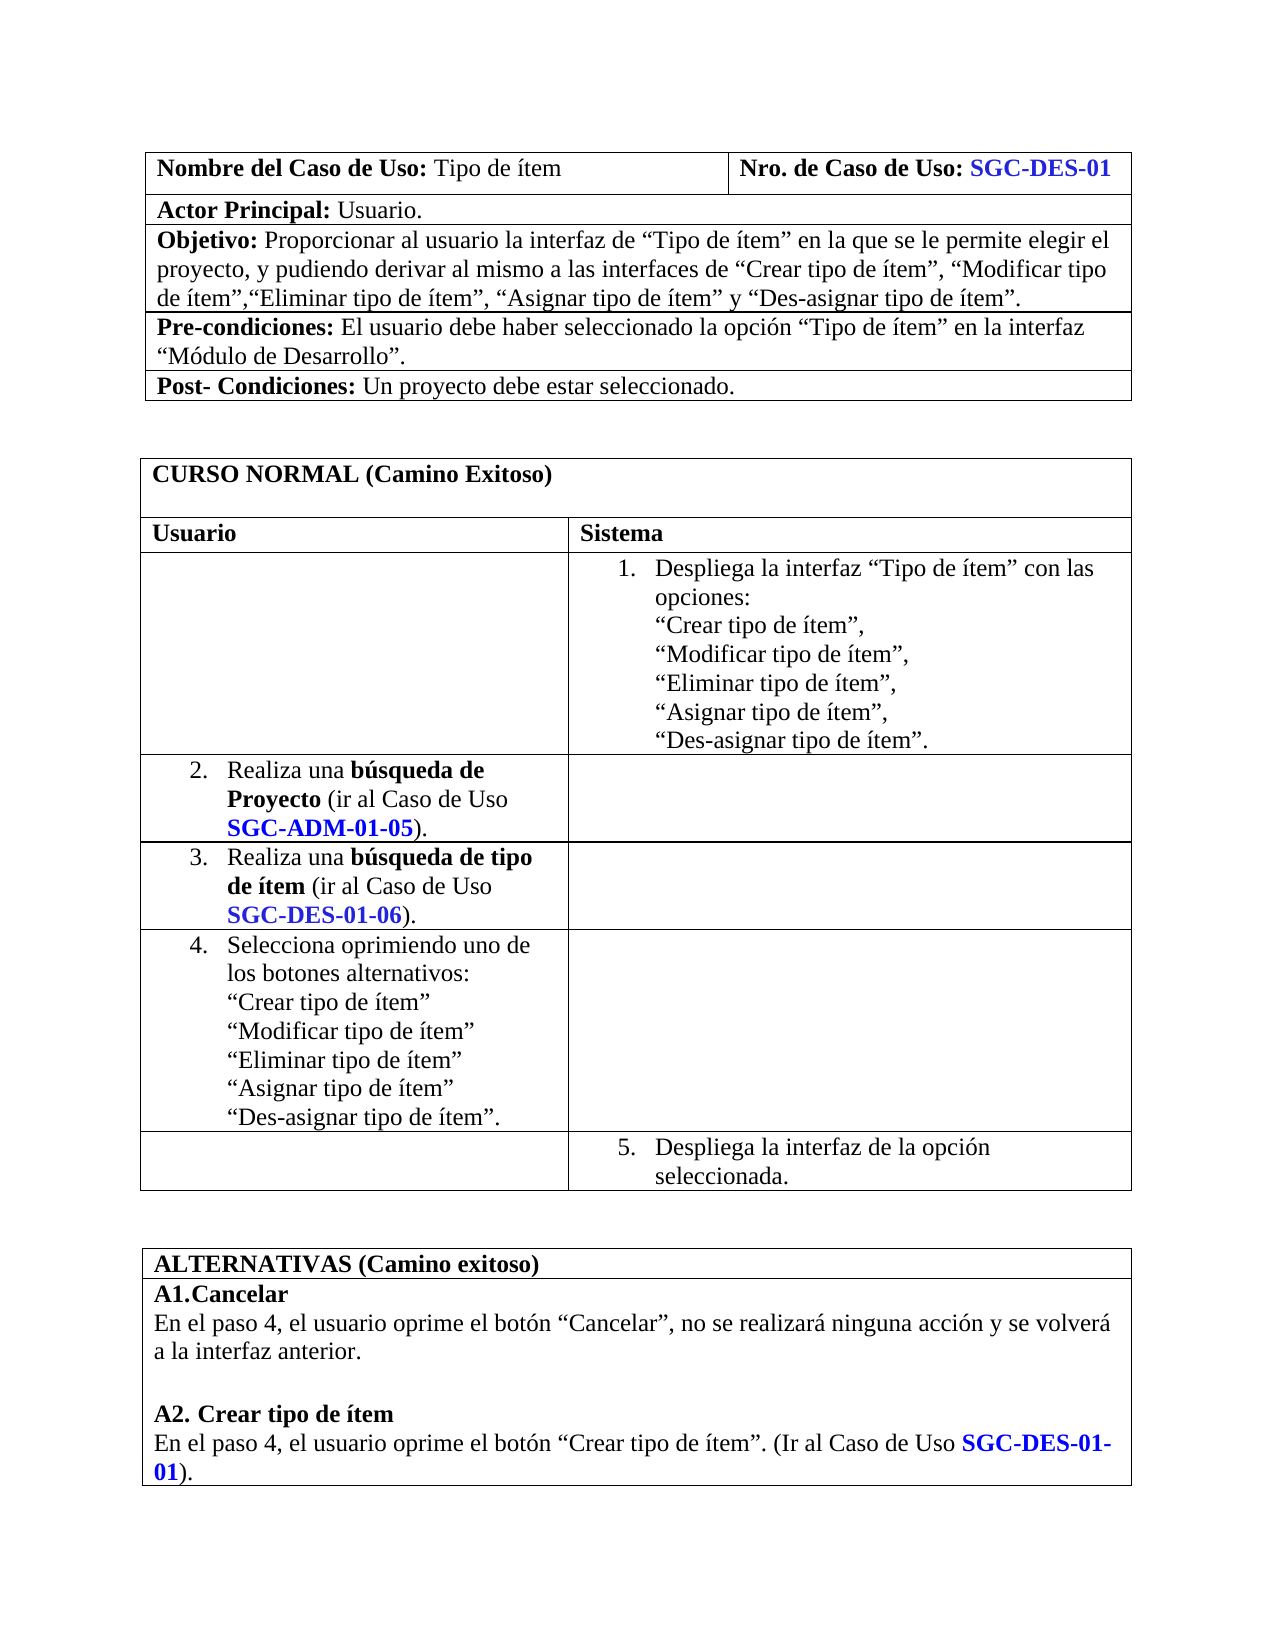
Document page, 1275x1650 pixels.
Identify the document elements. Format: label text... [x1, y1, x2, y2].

table_cell Objetivo: Proporcionar al usuario la interfaz de “Tipo de ítem” en la que se le permite elegir el proyecto, y pudiendo derivar al mismo a las interfaces de “Crear tipo de ítem”, “Modificar tipo de ítem”,“Eliminar tipo de ítem”, “Asignar tipo de ítem” y “Des-asignar tipo de ítem”. [146, 225, 1131, 311]
table_cell Despliega la interfaz de la opción seleccionada. [569, 1132, 1131, 1189]
table_cell [141, 553, 568, 754]
table_header ALTERNATIVAS (Camino exitoso) [143, 1249, 1131, 1278]
table_header Nro. de Caso de Uso: SGC-DES-01 [729, 153, 1131, 194]
table_cell [569, 843, 1131, 929]
table_cell Pre-condiciones: El usuario debe haber seleccionado la opción “Tipo de ítem” en la interfaz “Módulo de Desarrollo”. [146, 313, 1131, 370]
table_cell [141, 1132, 568, 1189]
table_cell Cancelar En el paso 4, el usuario oprime el botón “Cancelar”, no se realizará ninguna acción y se volverá a la interfaz anterior. Crear tipo de ítem En el paso 4, el usuario oprime el botón “Crear tipo de ítem”. (Ir al Caso de Uso SGC-DES-01-01). Modificar tipo de ítem En el paso 4, el usuario oprime el botón “Modificar tipo de ítem”, (Ir al Caso de Uso SGC-DES-01-02). Eliminar tipo de ítem En el paso 4, el usuario oprime el botón “Eliminar tipo de ítem”. (Ir al Caso de Uso SGC-DES-01-03). Asignar tipo de ítem En el paso 4, el usuario oprime el botón “Asignar tipo de ítem”. (Ir al Caso de Uso SGC-DES-01-04). Des-asignar tipo de ítem En el paso 4, el usuario oprime el botón “Des-asignar tipo de ítem”. (Ir al Caso de Uso SGC-DES-01-05). [143, 1279, 1131, 1485]
table_cell Realiza una búsqueda de tipo de ítem (ir al Caso de Uso SGC-DES-01-06). [141, 843, 568, 929]
table_cell Realiza una búsqueda de Proyecto (ir al Caso de Uso SGC-ADM-01-05). [141, 755, 568, 841]
table_cell Selecciona oprimiendo uno de los botones alternativos: “Crear tipo de ítem” “Modificar tipo de ítem” “Eliminar tipo de ítem” “Asignar tipo de ítem” “Des-asignar tipo de ítem”. [141, 930, 568, 1131]
table_cell Usuario [141, 518, 568, 552]
table_cell [569, 930, 1131, 1131]
table_header CURSO NORMAL (Camino Exitoso) [141, 459, 1131, 517]
table_cell Post- Condiciones: Un proyecto debe estar seleccionado. [146, 371, 1131, 400]
table_header Nombre del Caso de Uso: Tipo de ítem [146, 153, 728, 194]
table_cell [569, 755, 1131, 841]
table_cell Actor Principal: Usuario. [146, 195, 1131, 224]
table_cell Sistema [569, 518, 1131, 552]
table_cell Despliega la interfaz “Tipo de ítem” con las opciones: “Crear tipo de ítem”, “Modificar tipo de ítem”, “Eliminar tipo de ítem”, “Asignar tipo de ítem”, “Des-asignar tipo de ítem”. [569, 553, 1131, 754]
